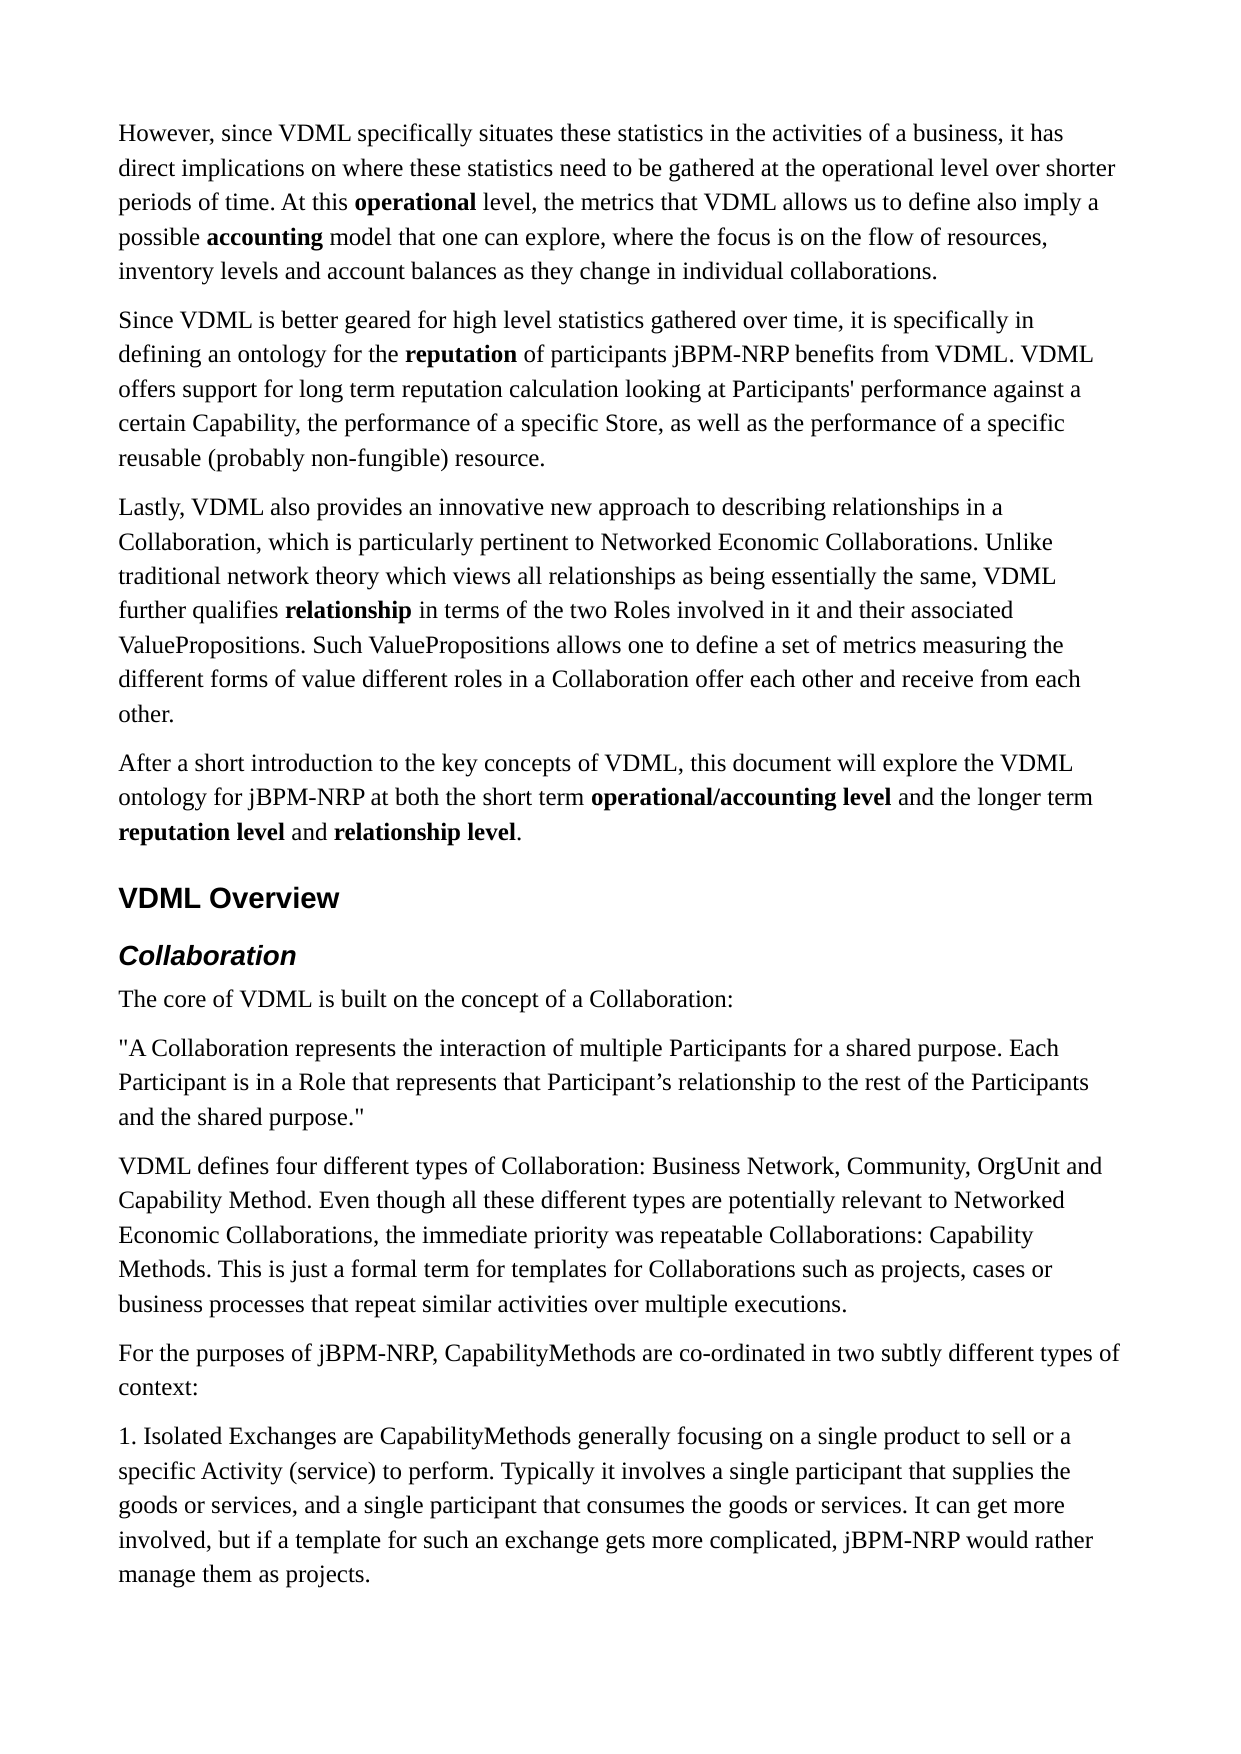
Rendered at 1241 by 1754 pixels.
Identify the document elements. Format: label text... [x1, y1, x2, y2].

text Lastly, VDML also provides an innovative new approach to describing relationships in a Collaboration, which is particularly pertinent to Networked Economic Collaborations. Unlike traditional network theory which views all relationships as being essentially the same, VDML further qualifies relationship in terms of the two Roles involved in it and their associated ValuePropositions. Such ValuePropositions allows one to define a set of metrics measuring the different forms of value different roles in a Collaboration offer each other and receive from each other. [118, 492, 1122, 728]
text After a short introduction to the key concepts of VDML, this document will explore the VDML ontology for jBPM-NRP at both the short term operational/accounting level and the longer term reputation level and relationship level. [118, 748, 1122, 846]
text Since VDML is better geared for high level statistics gathered over time, it is specifically in defining an ontology for the reputation of participants jBPM-NRP benefits from VDML. VDML offers support for long term reputation calculation looking at Participants' performance against a certain Capability, the performance of a specific Store, as well as the performance of a specific reusable (probably non-fungible) resource. [118, 305, 1122, 472]
text 1. Isolated Exchanges are CapabilityMethods generally focusing on a single product to sell or a specific Activity (service) to perform. Typically it involves a single participant that supplies the goods or services, and a single participant that consumes the goods or services. It can get more involved, but if a template for such an exchange gets more complicated, jBPM-NRP would rather manage them as projects. [118, 1421, 1122, 1588]
text The core of VDML is built on the concept of a Collaboration: [118, 984, 1122, 1012]
subtitle VDML Overview [118, 881, 1122, 914]
text However, since VDML specifically situates these statistics in the activities of a business, it has direct implications on where these statistics need to be gathered at the operational level over shorter periods of time. At this operational level, the metrics that VDML allows us to define also imply a possible accounting model that one can explore, where the focus is on the flow of resources, inventory levels and account balances as they change in individual collaborations. [118, 118, 1122, 285]
text "A Collaboration represents the interaction of multiple Participants for a shared purpose. Each Participant is in a Role that represents that Participant’s relationship to the rest of the Participants and the shared purpose." [118, 1033, 1122, 1131]
subtitle Collaboration [118, 939, 1122, 971]
text VDML defines four different types of Collaboration: Business Network, Community, OrgUnit and Capability Method. Even though all these different types are potentially relevant to Networked Economic Collaborations, the immediate priority was repeatable Collaborations: Capability Methods. This is just a formal term for templates for Collaborations such as projects, cases or business processes that repeat similar activities over multiple executions. [118, 1151, 1122, 1317]
text For the purposes of jBPM-NRP, CapabilityMethods are co-ordinated in two subtly different types of context: [118, 1338, 1122, 1401]
